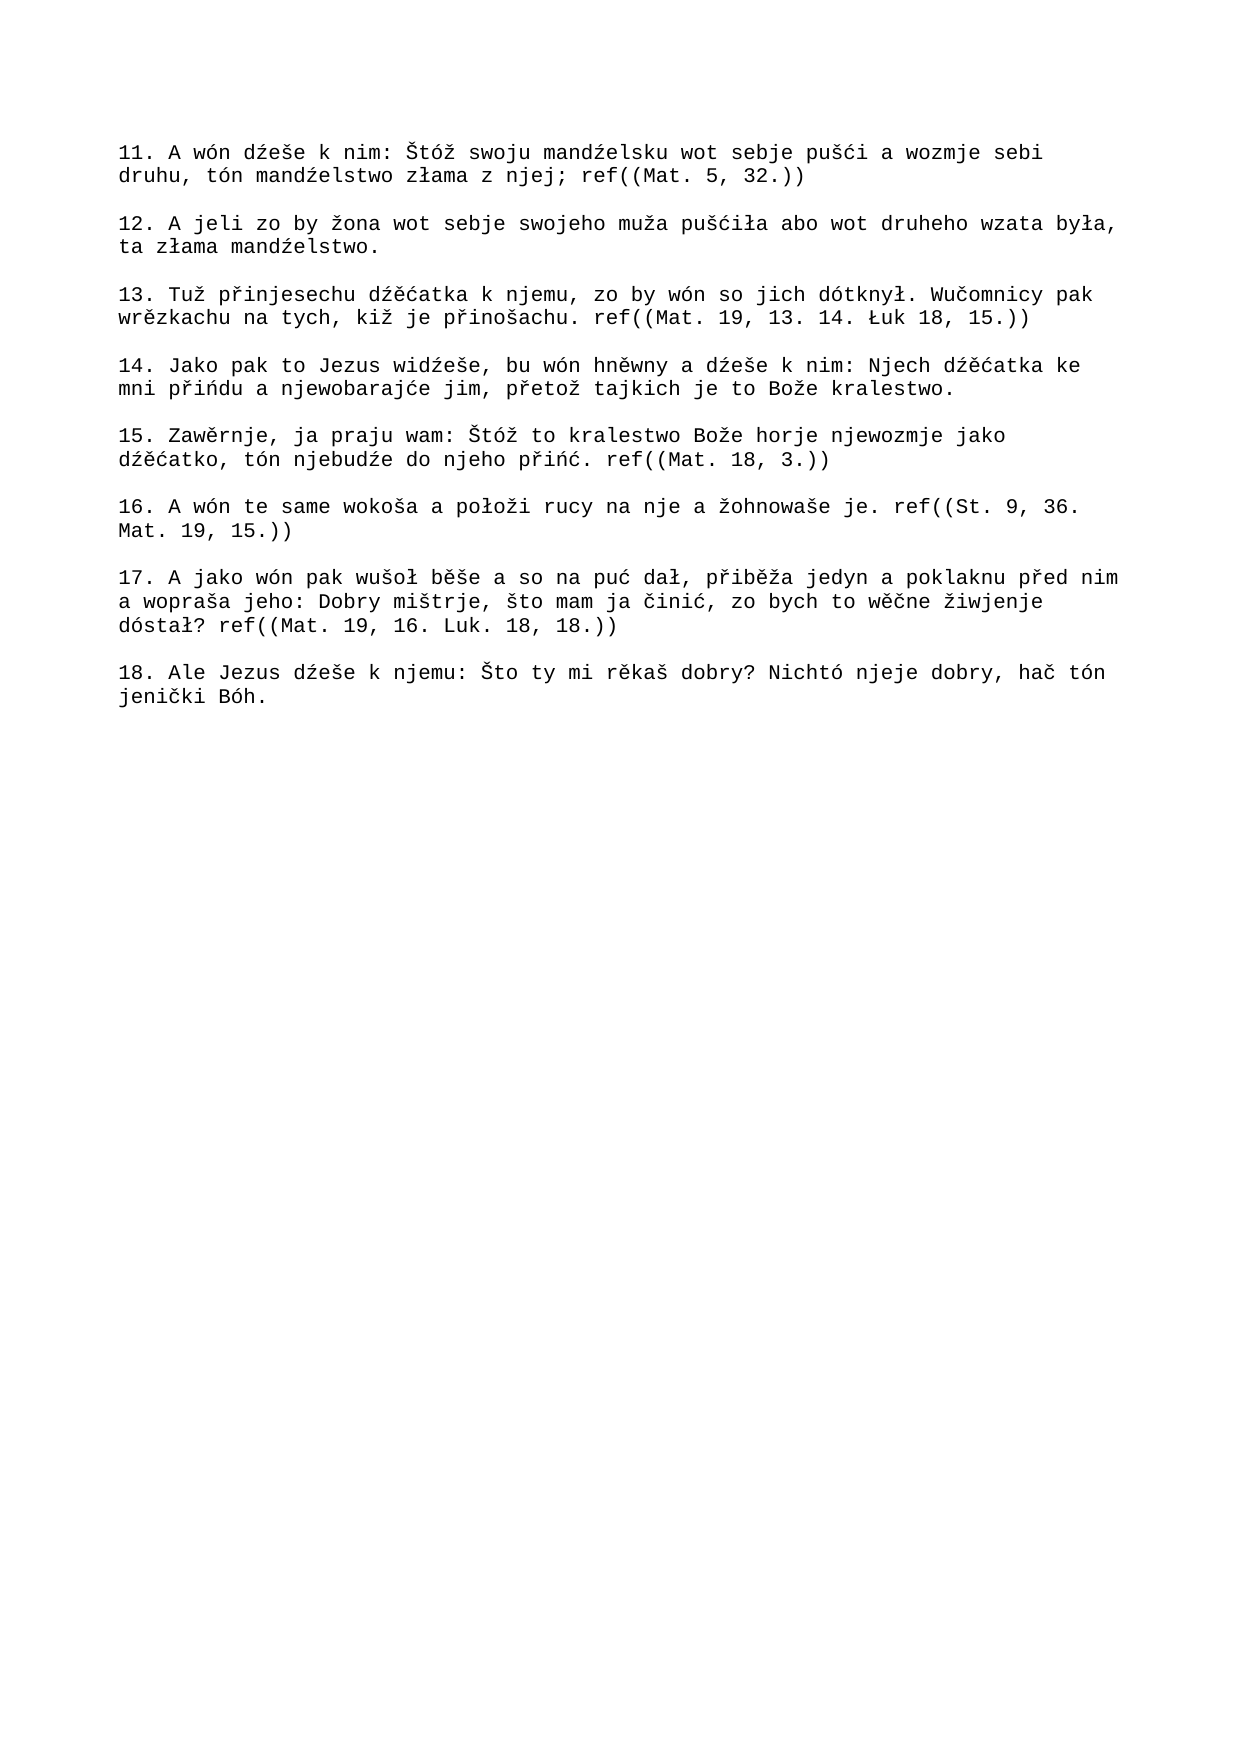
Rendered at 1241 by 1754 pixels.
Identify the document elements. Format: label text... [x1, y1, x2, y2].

text 13. Tuž přinjesechu dźěćatka k njemu, zo by wón so jich dótknył. Wučomnicy pak wrězkachu na tych, kiž je přinošachu. ref((Mat. 19, 13. 14. Łuk 18, 15.)) [118, 284, 1122, 331]
text 16. A wón te same wokoša a połoži rucy na nje a žohnowaše je. ref((St. 9, 36. Mat. 19, 15.)) [118, 496, 1122, 544]
text 11. A wón dźeše k nim: Štóž swoju mandźelsku wot sebje pušći a wozmje sebi druhu, tón mandźelstwo złama z njej; ref((Mat. 5, 32.)) [118, 142, 1122, 189]
text 12. A jeli zo by žona wot sebje swojeho muža pušćiła abo wot druheho wzata była, ta złama mandźelstwo. [118, 213, 1122, 260]
text 17. A jako wón pak wušoł běše a so na puć dał, přiběža jedyn a poklaknu před nim a wopraša jeho: Dobry mištrje, što mam ja činić, zo bych to wěčne žiwjenje dóstał? ref((Mat. 19, 16. Luk. 18, 18.)) [118, 567, 1122, 638]
text 18. Ale Jezus dźeše k njemu: Što ty mi rěkaš dobry? Nichtó njeje dobry, hač tón jenički Bóh. [118, 662, 1122, 709]
text 14. Jako pak to Jezus widźeše, bu wón hněwny a dźeše k nim: Njech dźěćatka ke mni přińdu a njewobarajće jim, přetož tajkich je to Bože kralestwo. [118, 354, 1122, 402]
text 15. Zawěrnje, ja praju wam: Štóž to kralestwo Bože horje njewozmje jako dźěćatko, tón njebudźe do njeho přińć. ref((Mat. 18, 3.)) [118, 426, 1122, 473]
